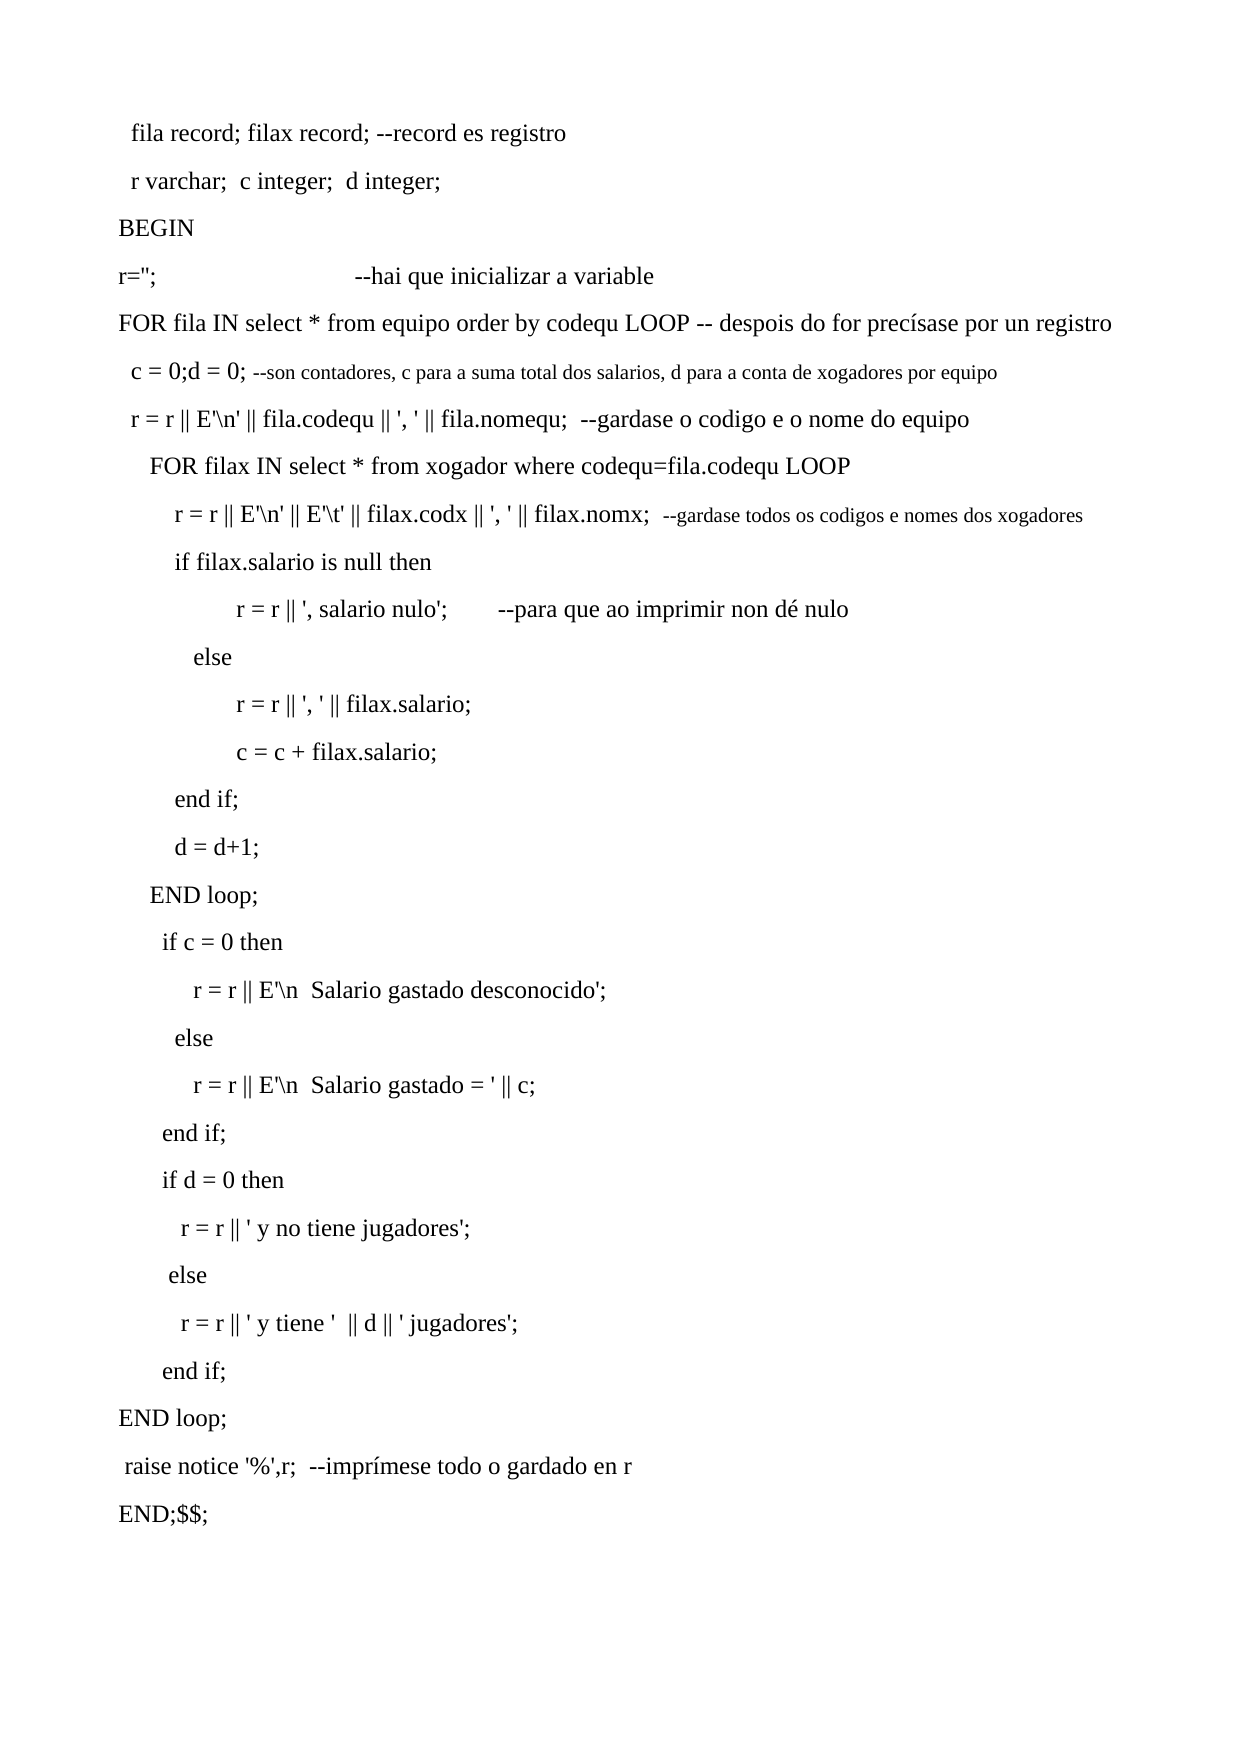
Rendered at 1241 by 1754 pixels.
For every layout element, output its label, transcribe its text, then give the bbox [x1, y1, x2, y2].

text if filax.salario is null then [118, 547, 1122, 575]
text END;$$; [118, 1499, 1122, 1527]
text else [118, 1023, 1122, 1051]
text r = r || ', salario nulo'; --para que ao imprimir non dé nulo [118, 594, 1122, 623]
text if c = 0 then [118, 927, 1122, 956]
text end if; [118, 1118, 1122, 1147]
text FOR filax IN select * from xogador where codequ=fila.codequ LOOP [118, 451, 1122, 480]
text raise notice '%',r; --imprímese todo o gardado en r [118, 1451, 1122, 1480]
text else [118, 642, 1122, 671]
text r = r || E'\n Salario gastado = ' || c; [118, 1070, 1122, 1099]
text r varchar; c integer; d integer; [118, 166, 1122, 194]
text BEGIN [118, 213, 1122, 242]
text end if; [118, 1356, 1122, 1384]
text r = r || ', ' || filax.salario; [118, 689, 1122, 718]
text r = r || ' y tiene ' || d || ' jugadores'; [118, 1308, 1122, 1337]
text FOR fila IN select * from equipo order by codequ LOOP -- despois do for precísase por un registro [118, 308, 1122, 337]
text c = c + filax.salario; [118, 737, 1122, 766]
text r = r || ' y no tiene jugadores'; [118, 1213, 1122, 1242]
text r = r || E'\n' || fila.codequ || ', ' || fila.nomequ; --gardase o codigo e o nome do equipo [118, 404, 1122, 432]
text if d = 0 then [118, 1165, 1122, 1194]
text end if; [118, 784, 1122, 813]
text else [118, 1261, 1122, 1289]
text fila record; filax record; --record es registro [118, 118, 1122, 147]
text r = r || E'\n Salario gastado desconocido'; [118, 975, 1122, 1004]
text d = d+1; [118, 832, 1122, 861]
text r = r || E'\n' || E'\t' || filax.codx || ', ' || filax.nomx; --gardase todos os codigos e nomes dos xogadores [118, 499, 1122, 528]
text END loop; [118, 1403, 1122, 1432]
text END loop; [118, 880, 1122, 908]
text r=''; --hai que inicializar a variable [118, 261, 1122, 290]
text c = 0;d = 0; --son contadores, c para a suma total dos salarios, d para a conta de xogadores por equipo [118, 356, 1122, 385]
